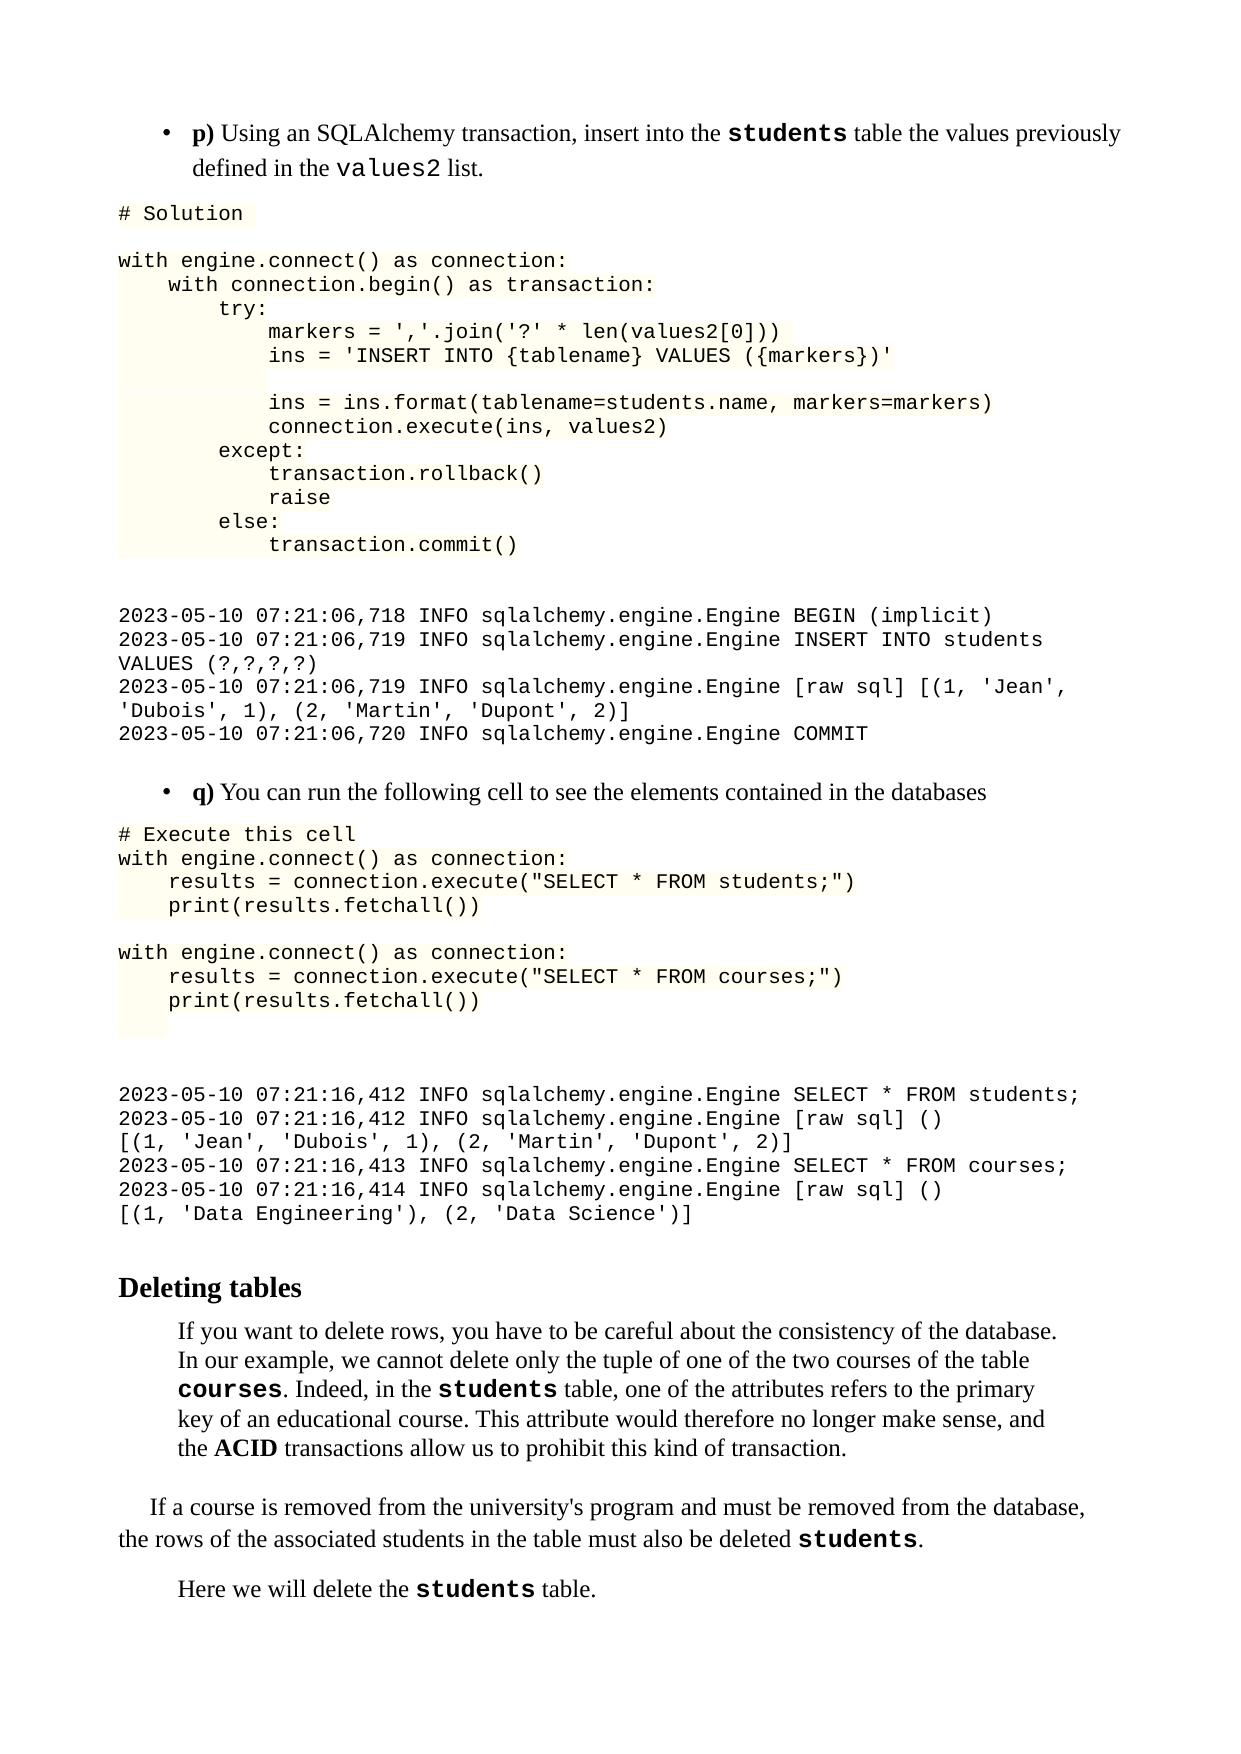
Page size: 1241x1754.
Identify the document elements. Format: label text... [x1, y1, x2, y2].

text 2023-05-10 07:21:06,720 INFO sqlalchemy.engine.Engine COMMIT [118, 723, 1122, 747]
text # Execute this cell [118, 824, 1122, 848]
text ​ [118, 1061, 1122, 1084]
text ​ [118, 1037, 1122, 1061]
text If a course is removed from the university's program and must be removed from the database, the rows of the associated students in the table must also be deleted students. [118, 1492, 1122, 1555]
text except: [118, 440, 1122, 463]
text results = connection.execute("SELECT * FROM courses;") [118, 966, 1122, 990]
text with connection.begin() as transaction: [118, 274, 1122, 298]
text with engine.connect() as connection: [118, 942, 1122, 966]
text If you want to delete rows, you have to be careful about the consistency of the database. In our example, we cannot delete only the tuple of one of the two courses of the table courses. Indeed, in the students table, one of the attributes refers to the primary key of an educational course. This attribute would therefore no longer make sense, and the ACID transactions allow us to prohibit this kind of transaction. [177, 1316, 1063, 1462]
text ​ [118, 227, 1122, 251]
text ins = 'INSERT INTO {tablename} VALUES ({markers})' [118, 345, 1122, 369]
text connection.execute(ins, values2) [118, 416, 1122, 440]
text print(results.fetchall()) [118, 895, 1122, 919]
text 2023-05-10 07:21:16,412 INFO sqlalchemy.engine.Engine SELECT * FROM students; [118, 1084, 1122, 1108]
text 2023-05-10 07:21:06,719 INFO sqlalchemy.engine.Engine INSERT INTO students VALUES (?,?,?,?) [118, 629, 1122, 676]
text [(1, 'Jean', 'Dubois', 1), (2, 'Martin', 'Dupont', 2)] [118, 1132, 1122, 1155]
text 2023-05-10 07:21:06,718 INFO sqlalchemy.engine.Engine BEGIN (implicit) [118, 605, 1122, 629]
text Here we will delete the students table. [177, 1574, 1063, 1605]
text ​ [118, 558, 1122, 582]
text # Solution [118, 203, 1122, 227]
text results = connection.execute("SELECT * FROM students;") [118, 871, 1122, 895]
text 2023-05-10 07:21:16,412 INFO sqlalchemy.engine.Engine [raw sql] () [118, 1108, 1122, 1132]
text ​ [118, 582, 1122, 605]
text with engine.connect() as connection: [118, 251, 1122, 274]
text 2023-05-10 07:21:16,413 INFO sqlalchemy.engine.Engine SELECT * FROM courses; [118, 1155, 1122, 1179]
text ins = ins.format(tablename=students.name, markers=markers) [118, 392, 1122, 416]
text with engine.connect() as connection: [118, 848, 1122, 871]
text transaction.rollback() [118, 463, 1122, 487]
text raise [118, 487, 1122, 511]
text transaction.commit() [118, 534, 1122, 558]
text 2023-05-10 07:21:16,414 INFO sqlalchemy.engine.Engine [raw sql] () [118, 1179, 1122, 1202]
subtitle Deleting tables [118, 1270, 1122, 1304]
text ​ [118, 919, 1122, 942]
text markers = ','.join('?' * len(values2[0])) [118, 321, 1122, 345]
text 2023-05-10 07:21:06,719 INFO sqlalchemy.engine.Engine [raw sql] [(1, 'Jean', 'Dubois', 1), (2, 'Martin', 'Dupont', 2)] [118, 676, 1122, 723]
text [(1, 'Data Engineering'), (2, 'Data Science')] [118, 1202, 1122, 1226]
text try: [118, 298, 1122, 321]
list p) Using an SQLAlchemy transaction, insert into the students table the values previously defined in the values2 list. [162, 118, 1122, 184]
text print(results.fetchall()) [118, 990, 1122, 1013]
list q) You can run the following cell to see the elements contained in the databases [162, 777, 1122, 805]
text else: [118, 511, 1122, 534]
